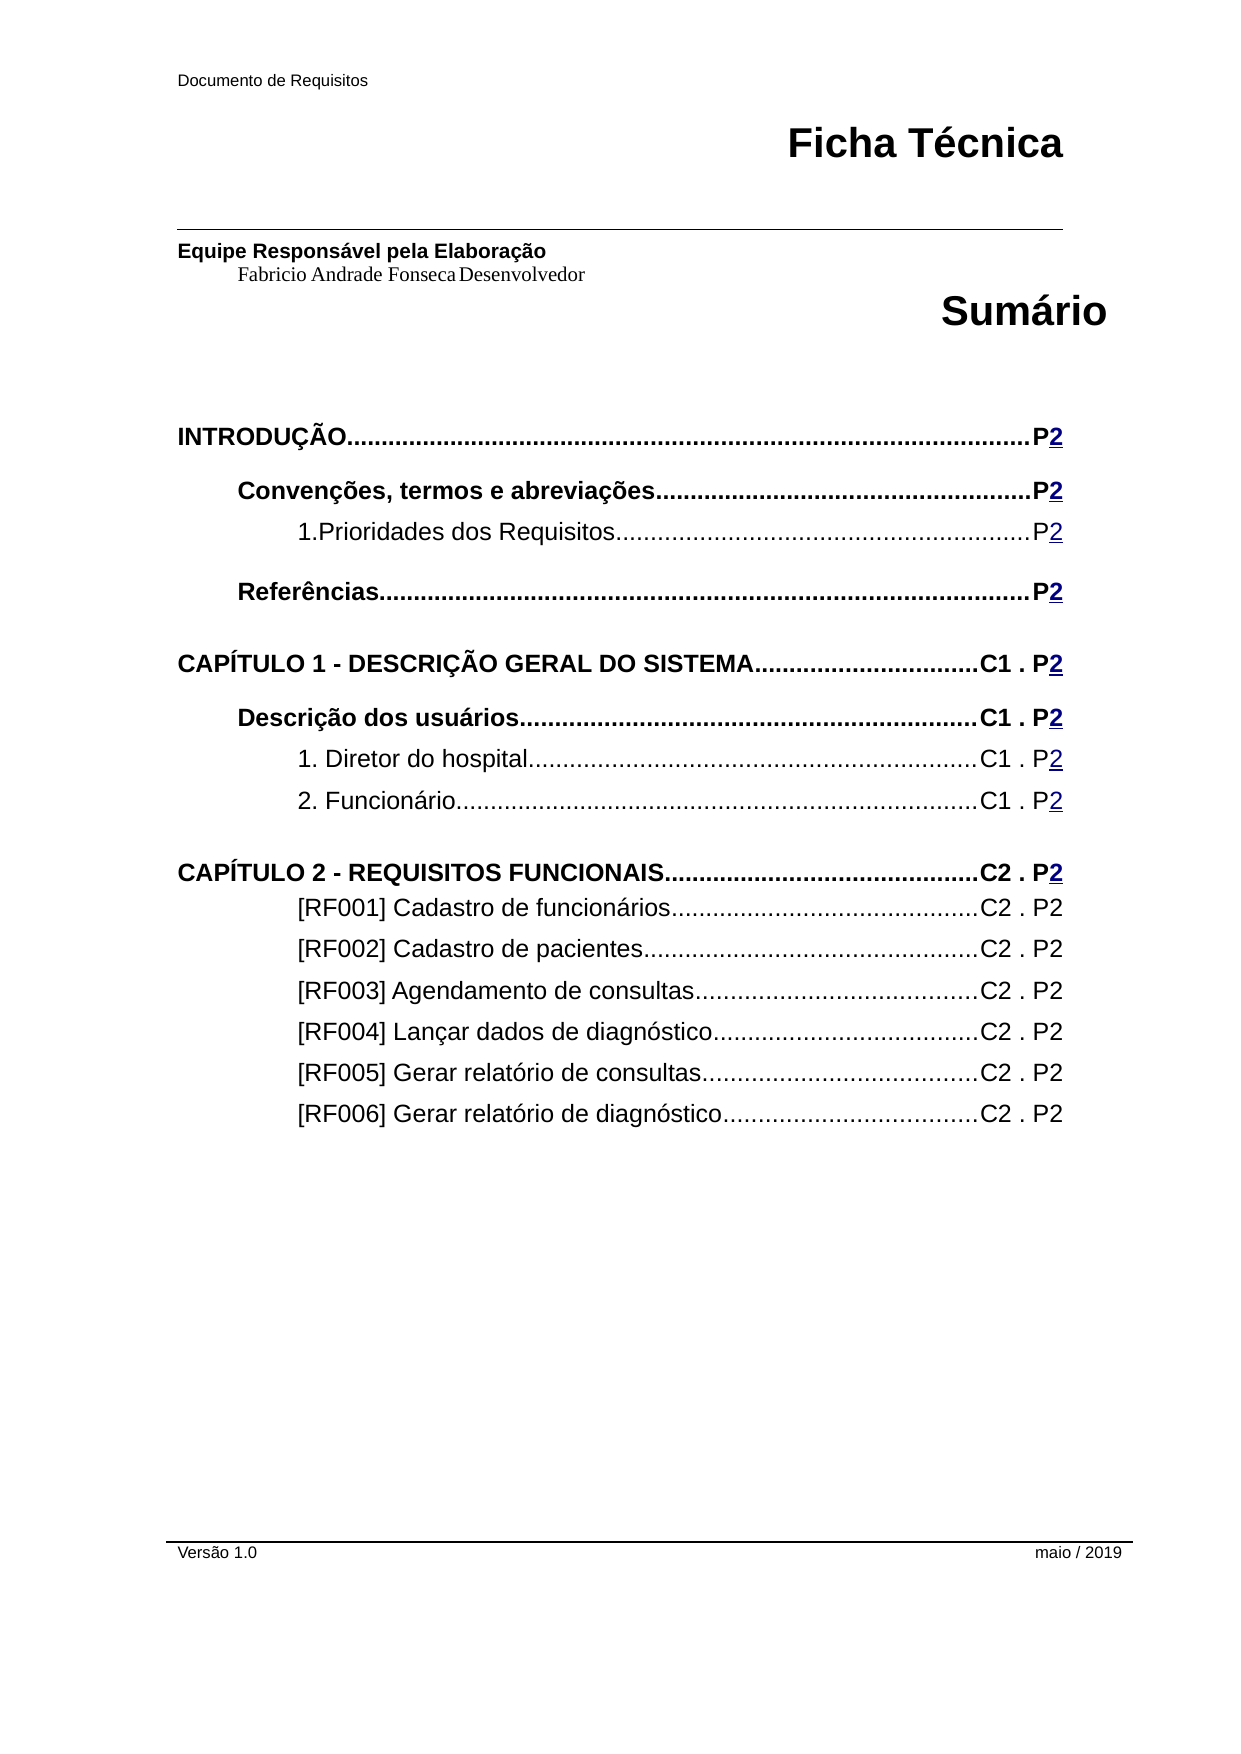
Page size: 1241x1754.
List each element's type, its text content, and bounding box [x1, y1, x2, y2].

text [RF006] Gerar relatório de diagnóstico C2 . P2 [297, 1099, 1063, 1128]
text CAPÍTULO 1 - Descrição geral do sistema C1 . P2 [177, 649, 1063, 678]
text Equipe Responsável pela Elaboração [177, 230, 1063, 262]
text Sumário [177, 286, 1107, 334]
text [RF005] Gerar relatório de consultas C2 . P2 [297, 1058, 1063, 1087]
text CAPÍTULO 2 - Requisitos funcionais C2 . P2 [177, 858, 1063, 887]
text Descrição dos usuários C1 . P2 [237, 703, 1063, 732]
text 2. Funcionário C1 . P2 [297, 786, 1063, 814]
text Convenções, termos e abreviações P2 [237, 476, 1063, 504]
text 1.Prioridades dos Requisitos P2 [297, 517, 1063, 546]
text Ficha Técnica [177, 118, 1063, 166]
text 1. Diretor do hospital C1 . P2 [297, 744, 1063, 773]
text Introdução P2 [177, 422, 1063, 451]
text [RF001] Cadastro de funcionários C2 . P2 [297, 893, 1063, 922]
text [RF004] Lançar dados de diagnóstico C2 . P2 [297, 1017, 1063, 1046]
text Referências P2 [237, 577, 1063, 606]
text [RF002] Cadastro de pacientes C2 . P2 [297, 934, 1063, 963]
text Fabricio Andrade Fonseca Desenvolvedor [237, 262, 1063, 286]
text [RF003] Agendamento de consultas C2 . P2 [297, 976, 1063, 1004]
